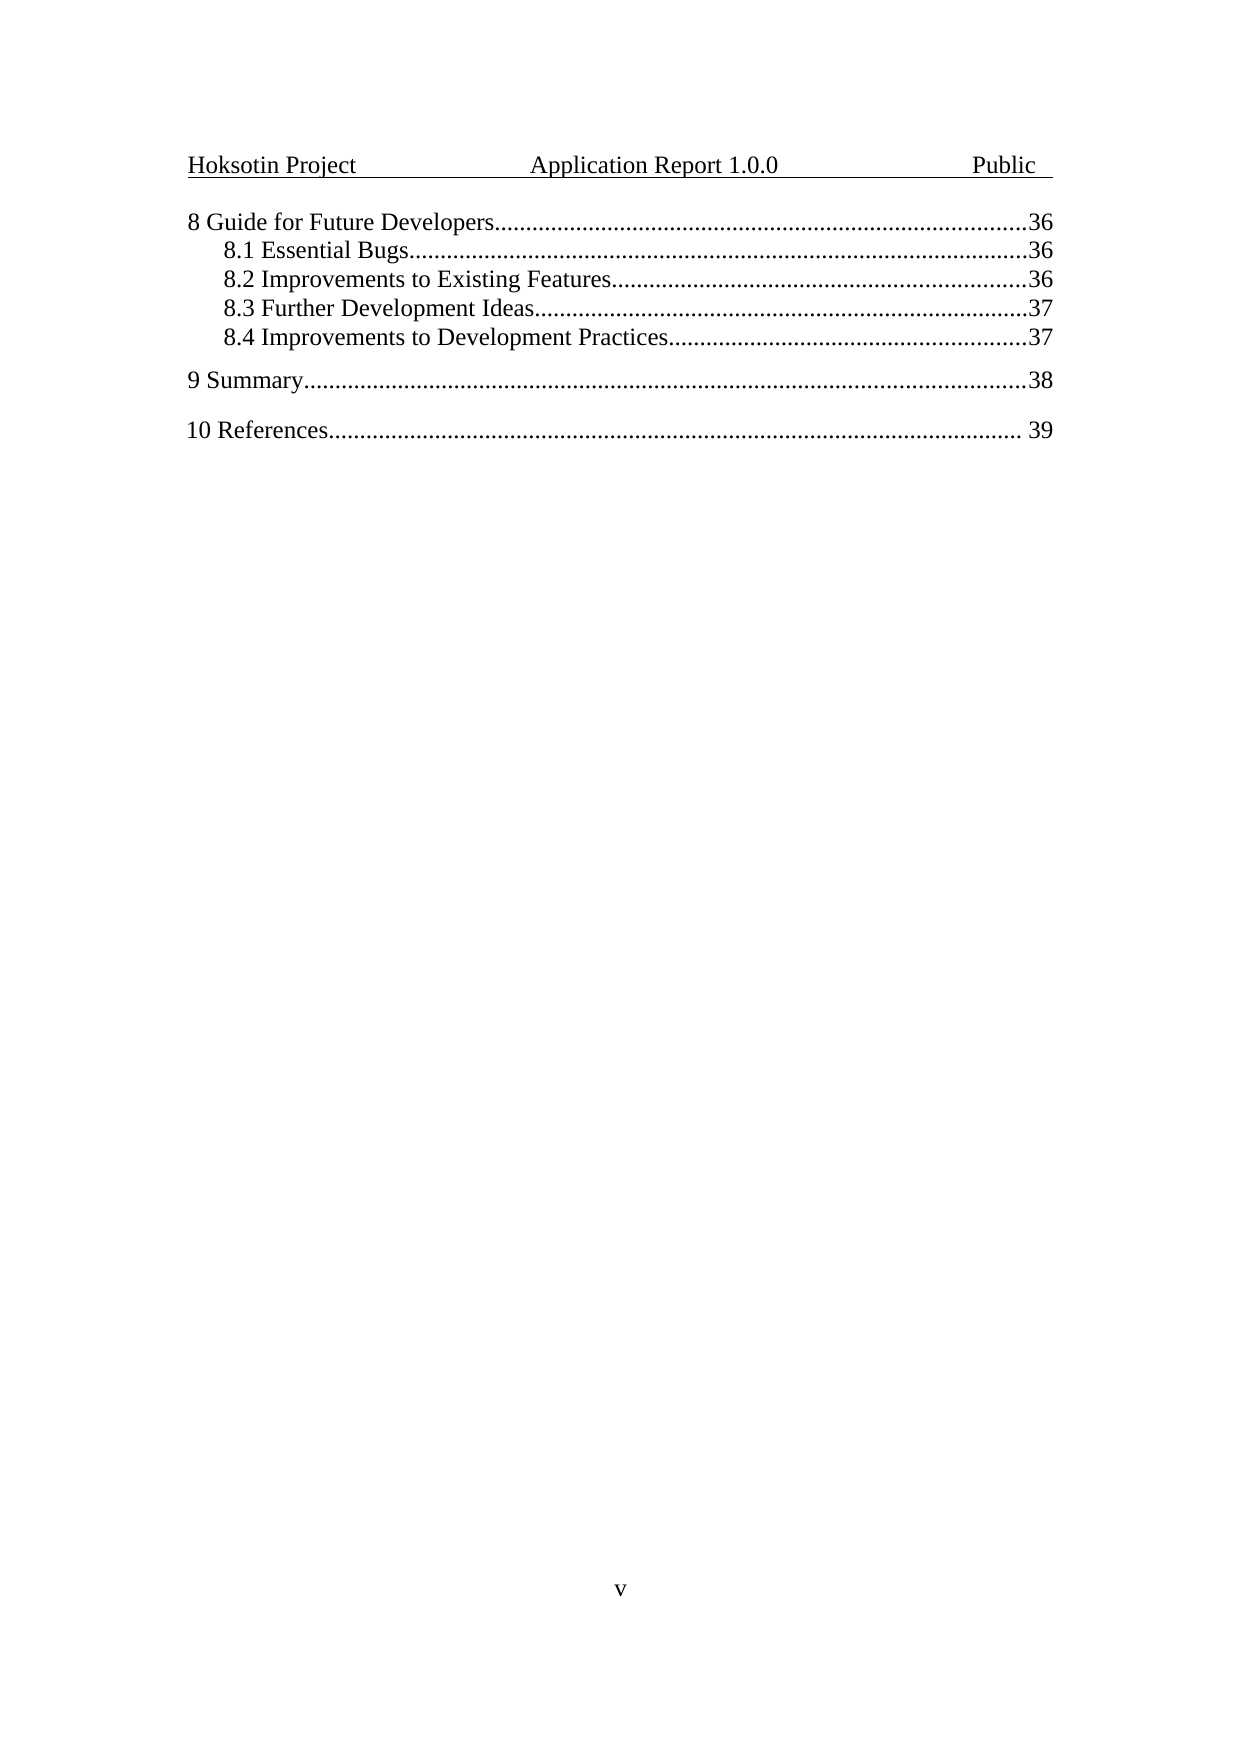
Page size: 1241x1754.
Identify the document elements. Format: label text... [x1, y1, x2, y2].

text 9 Summary 38 [187, 366, 1053, 394]
text 10 References............................................................................................................... 39 [181, 415, 1053, 444]
text 8.2 Improvements to Existing Features 36 [217, 264, 1053, 293]
text 8.4 Improvements to Development Practices 37 [217, 322, 1053, 351]
text 8 Guide for Future Developers 36 [187, 207, 1053, 236]
text 8.3 Further Development Ideas 37 [217, 293, 1053, 322]
text 8.1 Essential Bugs 36 [217, 236, 1053, 264]
